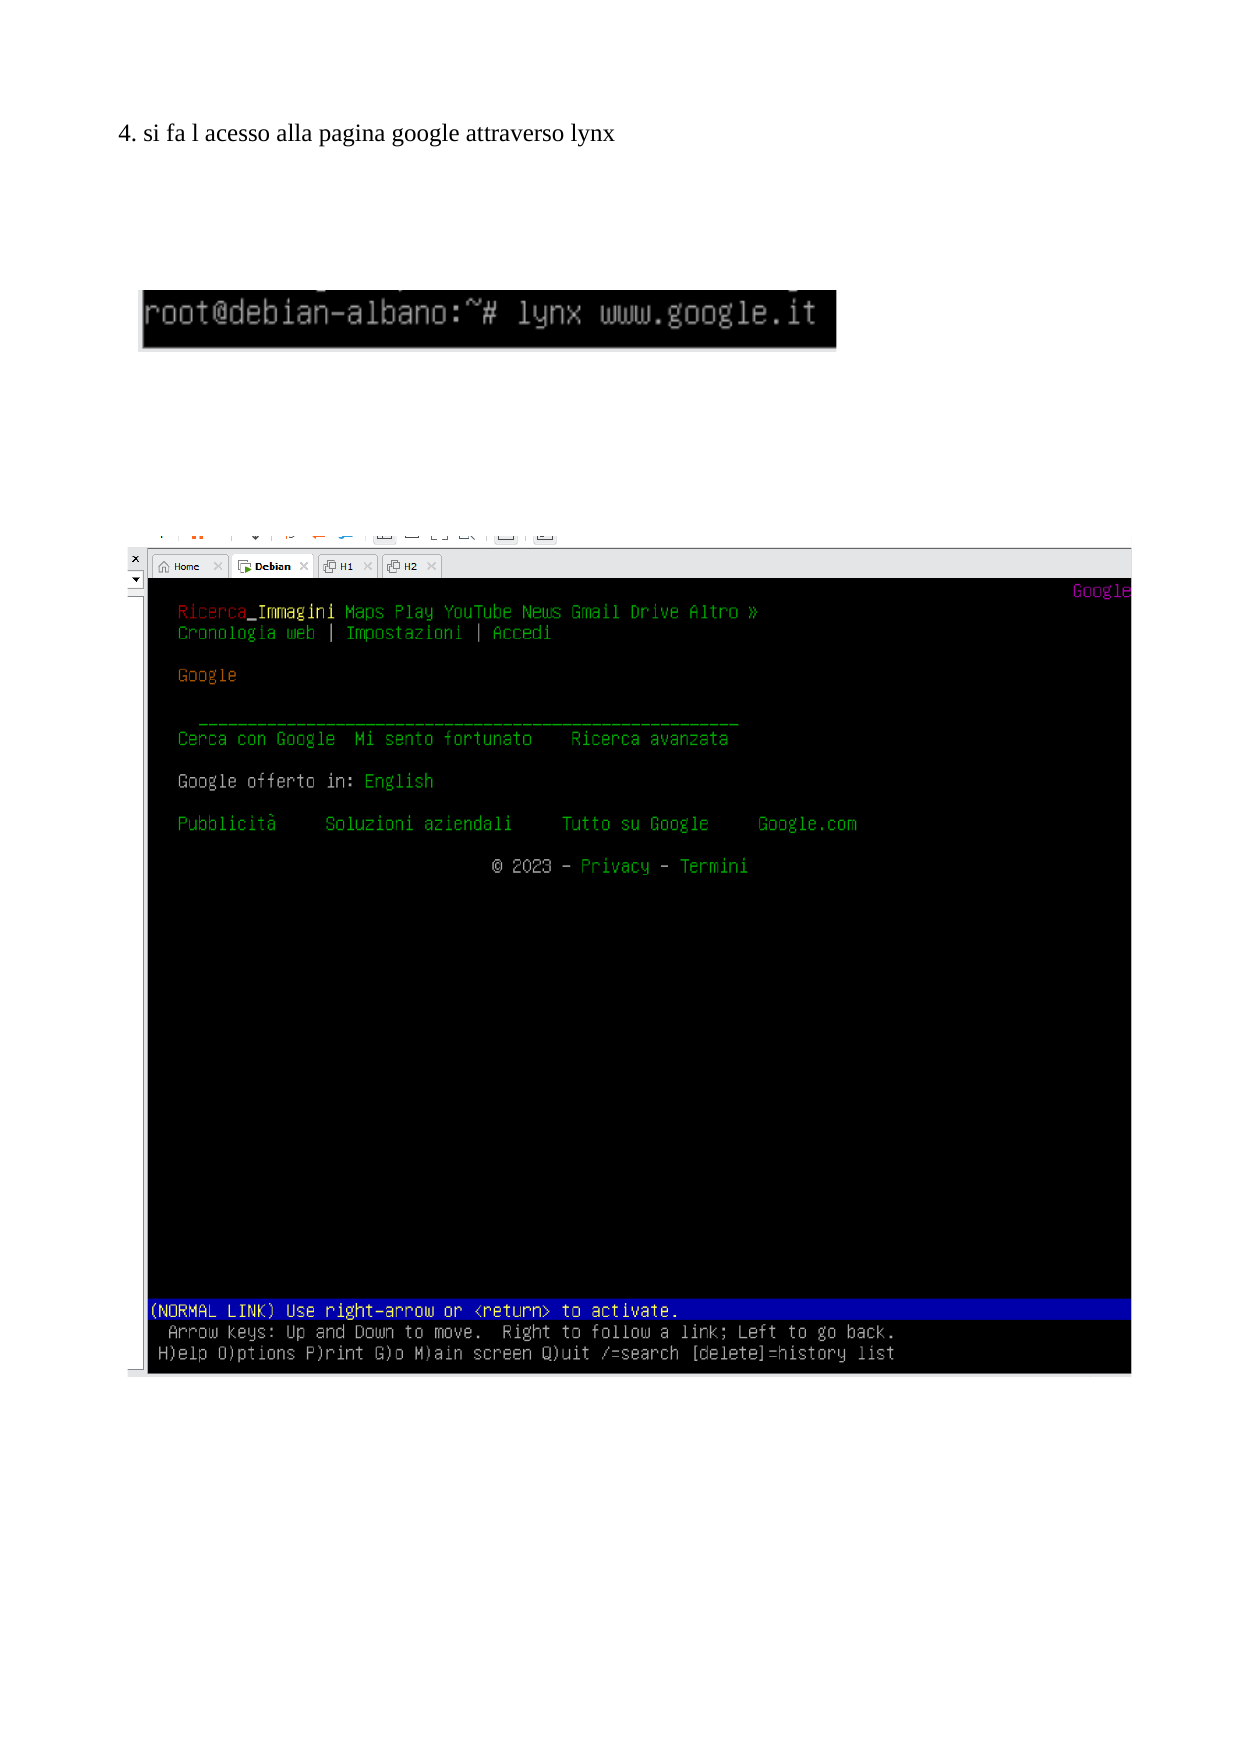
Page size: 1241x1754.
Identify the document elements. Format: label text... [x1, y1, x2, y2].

picture [127, 536, 1132, 1377]
text 4. si fa l acesso alla pagina google attraverso lynx [118, 118, 1122, 147]
picture [138, 290, 837, 352]
